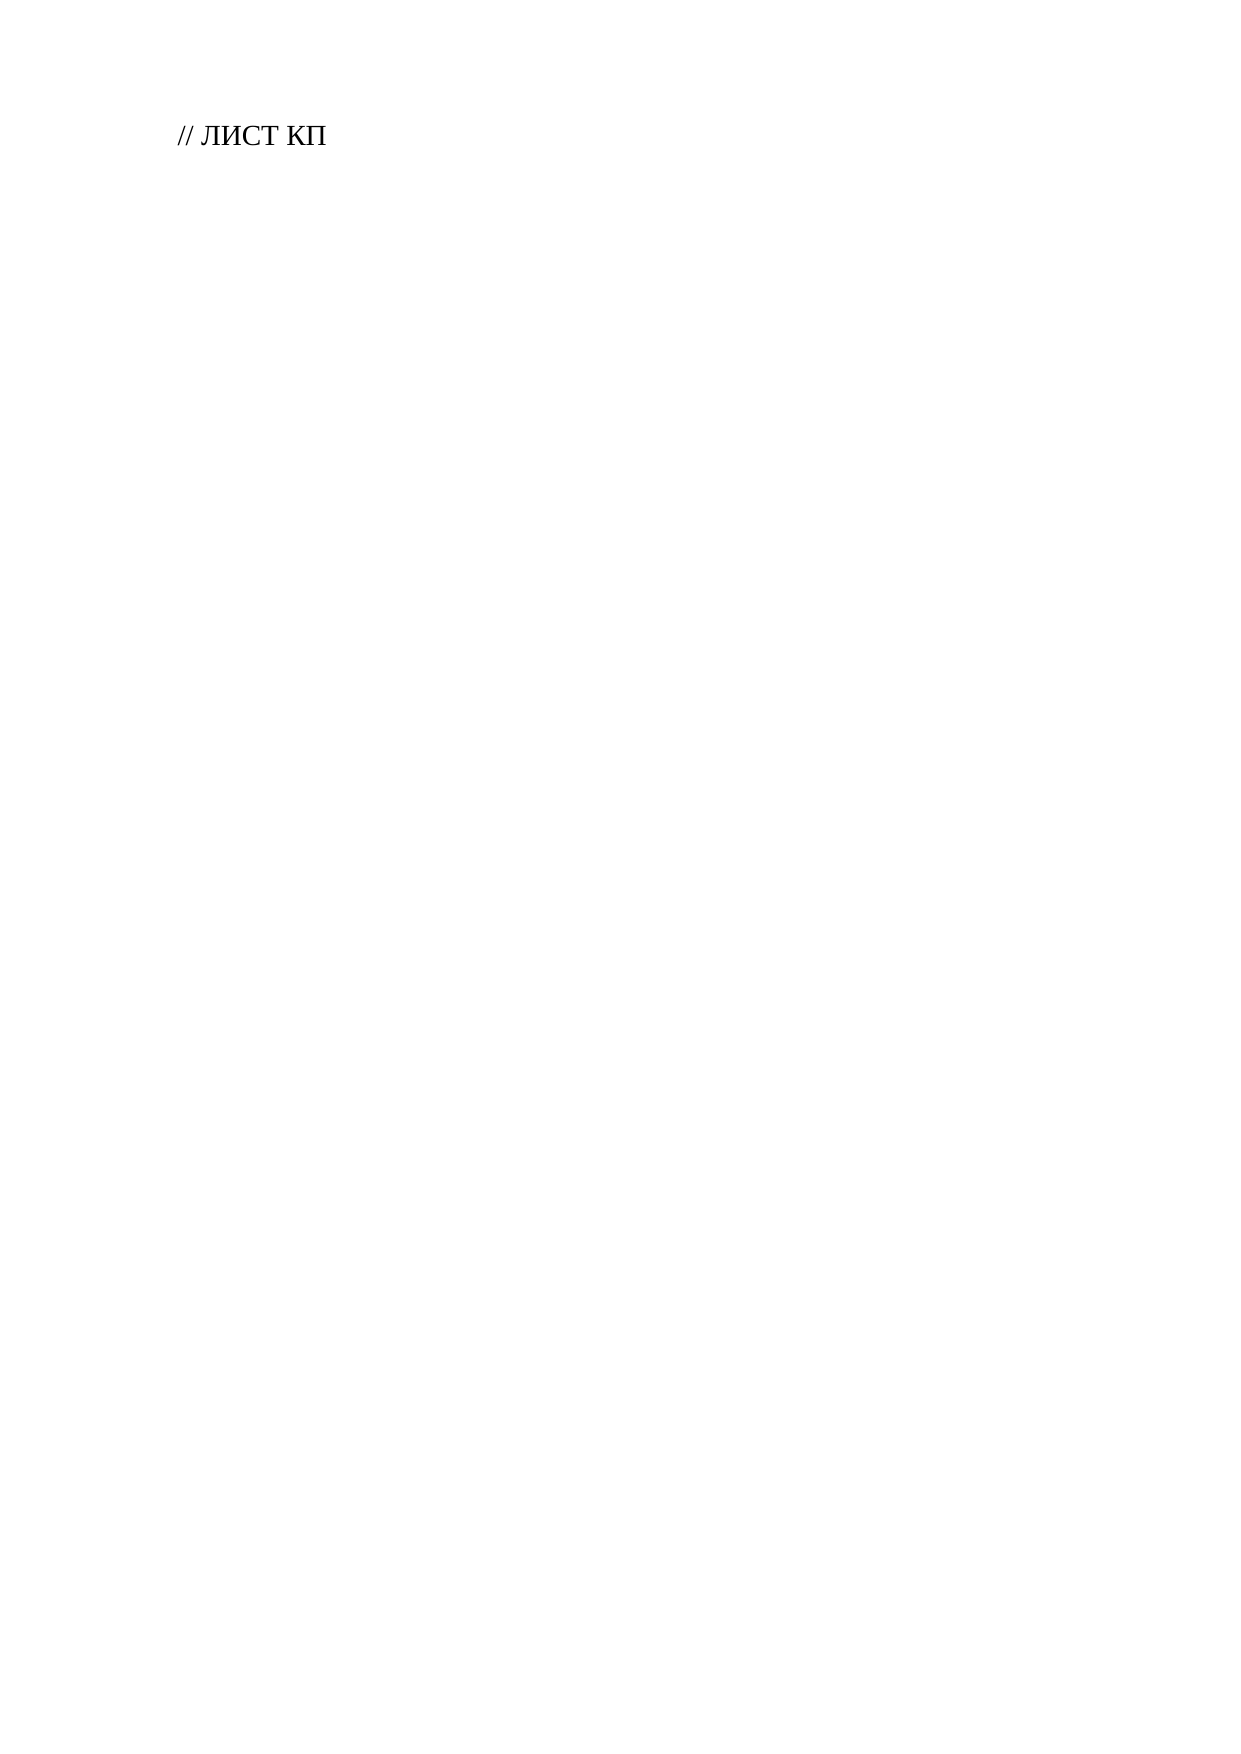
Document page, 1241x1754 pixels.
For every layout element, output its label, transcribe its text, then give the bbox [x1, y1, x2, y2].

text // ЛИСТ КП [177, 118, 1152, 152]
